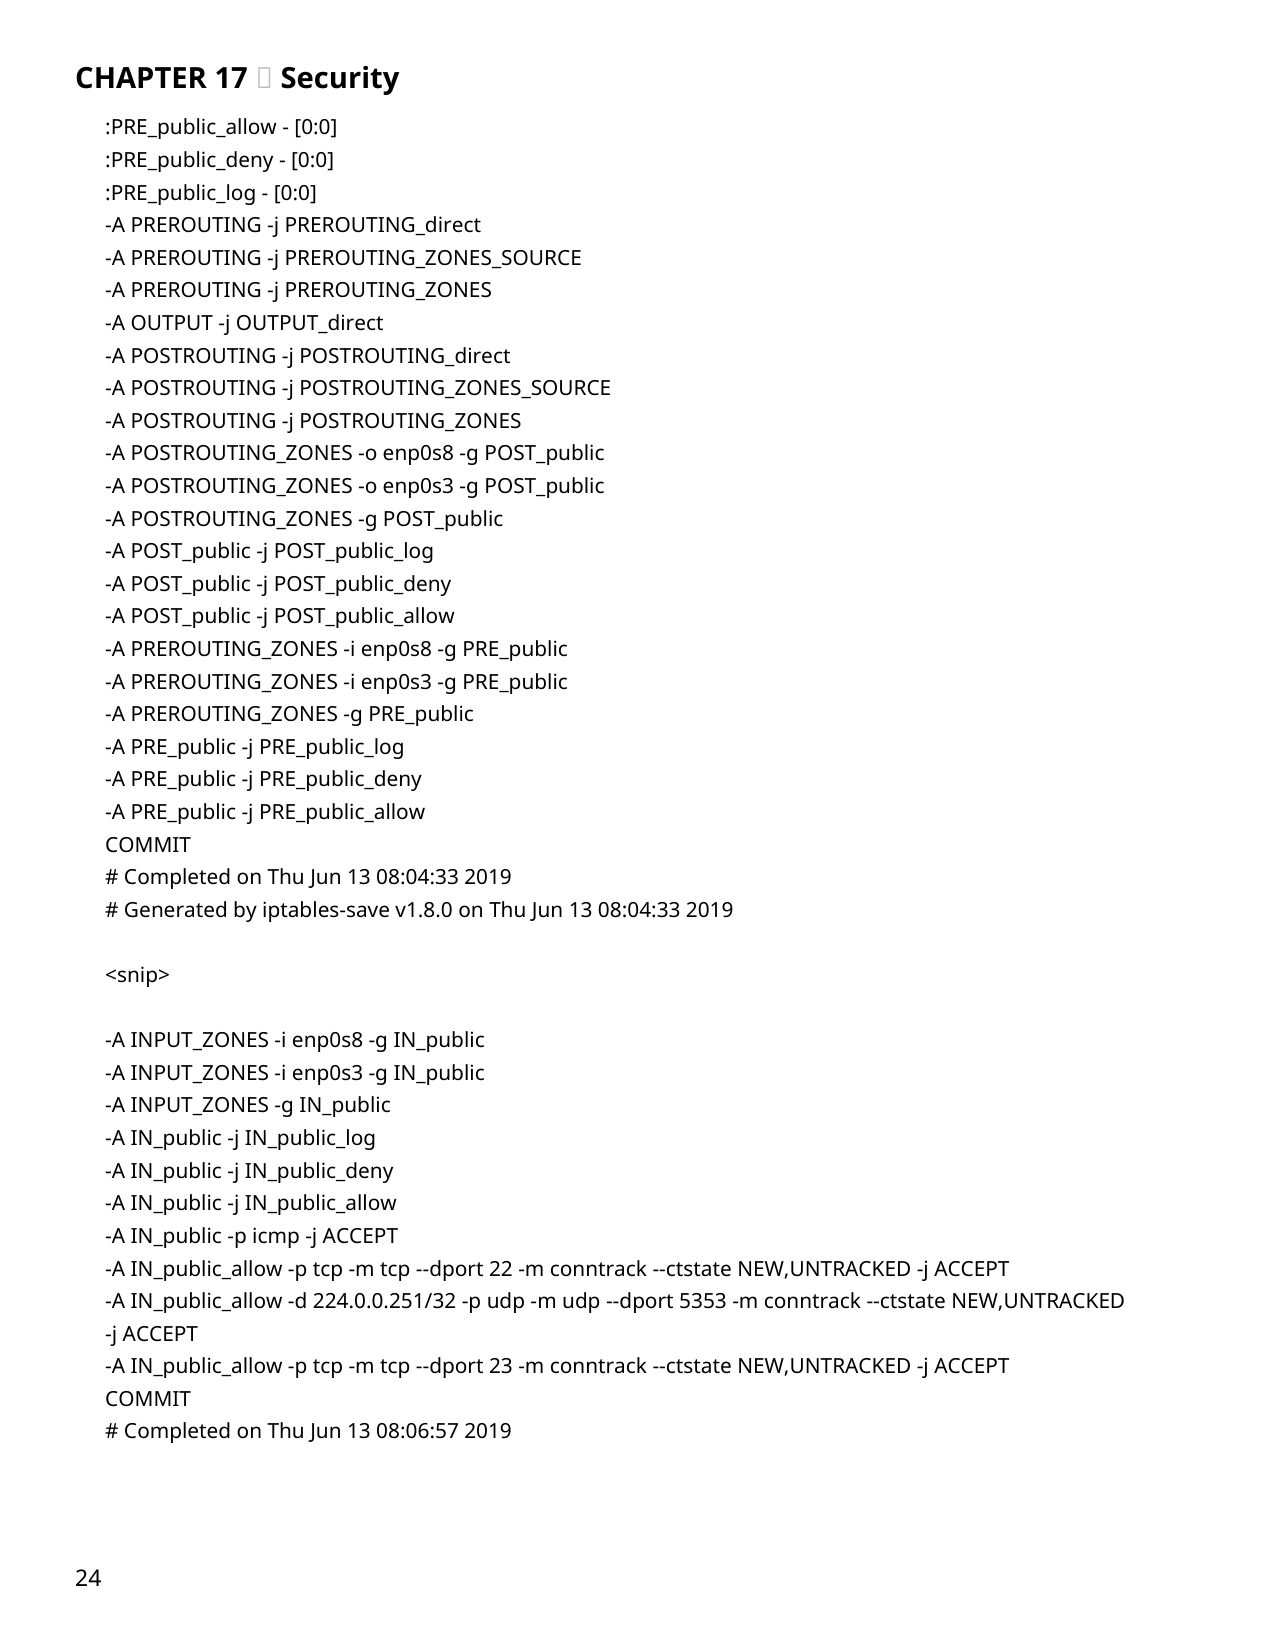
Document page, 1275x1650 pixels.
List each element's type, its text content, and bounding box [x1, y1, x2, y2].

text -A PREROUTING_ZONES -g PRE_public [105, 699, 1132, 728]
text -A IN_public -p icmp -j ACCEPT [105, 1221, 1132, 1249]
text -A IN_public_allow -d 224.0.0.251/32 -p udp -m udp --dport 5353 -m conntrack --ctstate NEW,UNTRACKED -j ACCEPT [105, 1286, 1132, 1347]
text -A POST_public -j POST_public_allow [105, 602, 1132, 630]
text COMMIT [105, 830, 1132, 858]
text :PRE_public_deny - [0:0] [105, 145, 1132, 173]
text -A POST_public -j POST_public_deny [105, 569, 1132, 597]
text -A POST_public -j POST_public_log [105, 536, 1132, 565]
text -A PRE_public -j PRE_public_deny [105, 764, 1132, 793]
text COMMIT [105, 1384, 1132, 1412]
text -A PREROUTING -j PREROUTING_direct [105, 210, 1132, 239]
text -A PREROUTING -j PREROUTING_ZONES_SOURCE [105, 243, 1132, 271]
text -A IN_public -j IN_public_log [105, 1123, 1132, 1152]
text -A PRE_public -j PRE_public_log [105, 732, 1132, 760]
text # Completed on Thu Jun 13 08:06:57 2019 [105, 1417, 1132, 1445]
text -A PREROUTING_ZONES -i enp0s8 -g PRE_public [105, 634, 1132, 663]
text -A PREROUTING_ZONES -i enp0s3 -g PRE_public [105, 667, 1132, 695]
text -A PRE_public -j PRE_public_allow [105, 797, 1132, 826]
text -A IN_public -j IN_public_deny [105, 1156, 1132, 1184]
text # Completed on Thu Jun 13 08:04:33 2019 [105, 862, 1132, 891]
text -A POSTROUTING_ZONES -g POST_public [105, 504, 1132, 532]
text -A IN_public_allow -p tcp -m tcp --dport 22 -m conntrack --ctstate NEW,UNTRACKED -j ACCEPT [105, 1254, 1132, 1282]
text -A POSTROUTING -j POSTROUTING_ZONES [105, 406, 1132, 434]
text -A IN_public_allow -p tcp -m tcp --dport 23 -m conntrack --ctstate NEW,UNTRACKED -j ACCEPT [105, 1351, 1132, 1380]
text -A POSTROUTING -j POSTROUTING_ZONES_SOURCE [105, 373, 1132, 402]
text -A INPUT_ZONES -i enp0s8 -g IN_public [105, 1025, 1132, 1054]
text -A POSTROUTING_ZONES -o enp0s8 -g POST_public [105, 438, 1132, 467]
text -A POSTROUTING -j POSTROUTING_direct [105, 341, 1132, 369]
text <snip> [105, 960, 1132, 989]
text -A PREROUTING -j PREROUTING_ZONES [105, 276, 1132, 304]
text # Generated by iptables-save v1.8.0 on Thu Jun 13 08:04:33 2019 [105, 895, 1132, 923]
text -A INPUT_ZONES -g IN_public [105, 1091, 1132, 1119]
text -A OUTPUT -j OUTPUT_direct [105, 308, 1132, 337]
text :PRE_public_log - [0:0] [105, 178, 1132, 206]
text :PRE_public_allow - [0:0] [105, 112, 1132, 141]
text -A INPUT_ZONES -i enp0s3 -g IN_public [105, 1058, 1132, 1086]
text -A IN_public -j IN_public_allow [105, 1188, 1132, 1217]
text -A POSTROUTING_ZONES -o enp0s3 -g POST_public [105, 471, 1132, 499]
